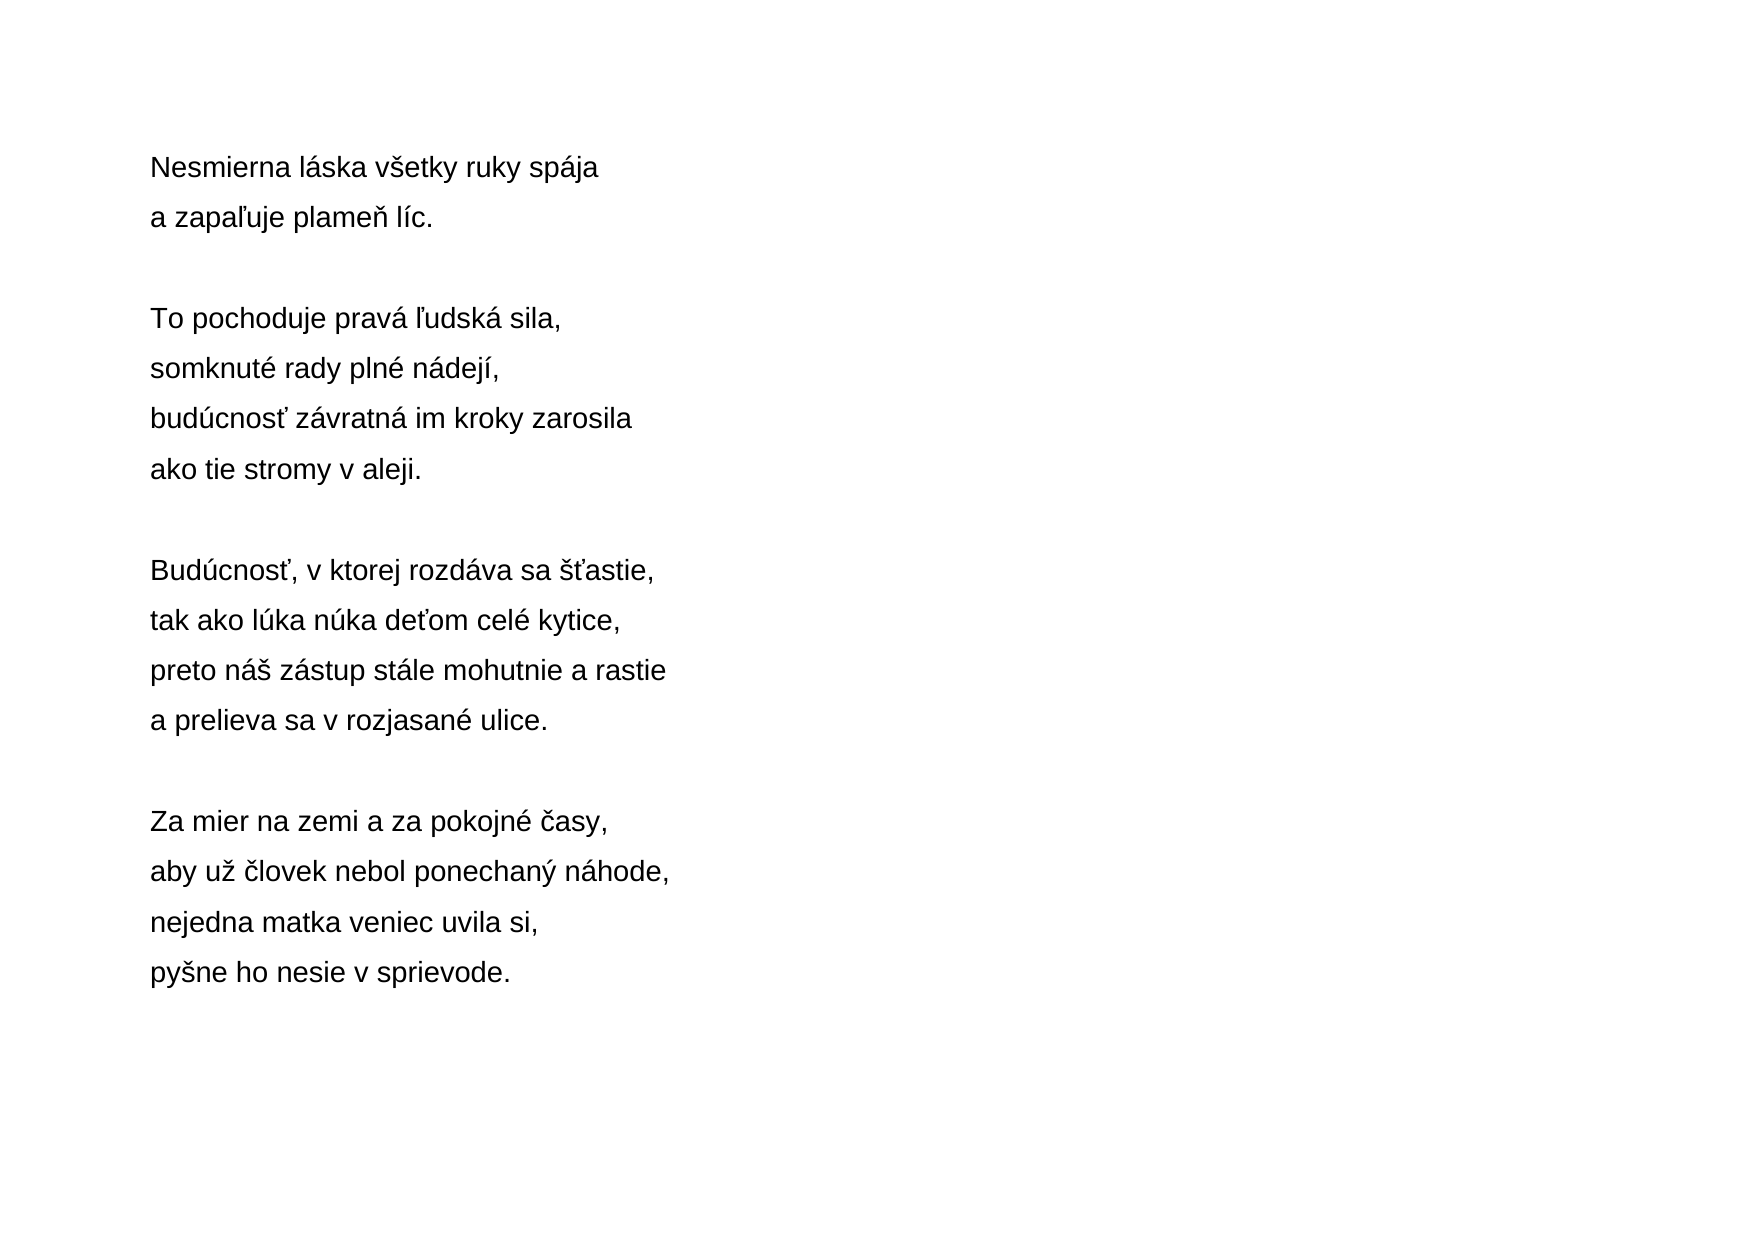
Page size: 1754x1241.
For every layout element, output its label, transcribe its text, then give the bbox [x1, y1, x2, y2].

text budúcnosť závratná im kroky zarosila [150, 402, 1243, 435]
text preto náš zástup stále mohutnie a rastie [150, 653, 1243, 687]
text pyšne ho nesie v sprievode. [150, 955, 1243, 988]
text Za mier na zemi a za pokojné časy, [150, 804, 1243, 838]
text Nesmierna láska všetky ruky spája [150, 150, 1243, 183]
text a prelieva sa v rozjasané ulice. [150, 703, 1243, 737]
text tak ako lúka núka deťom celé kytice, [150, 603, 1243, 636]
text aby už človek nebol ponechaný náhode, [150, 854, 1243, 888]
text Budúcnosť, v ktorej rozdáva sa šťastie, [150, 552, 1243, 586]
text somknuté rady plné nádejí, [150, 351, 1243, 385]
text To pochoduje pravá ľudská sila, [150, 301, 1243, 334]
text a zapaľuje plameň líc. [150, 200, 1243, 234]
text nejedna matka veniec uvila si, [150, 905, 1243, 938]
text ako tie stromy v aleji. [150, 452, 1243, 485]
